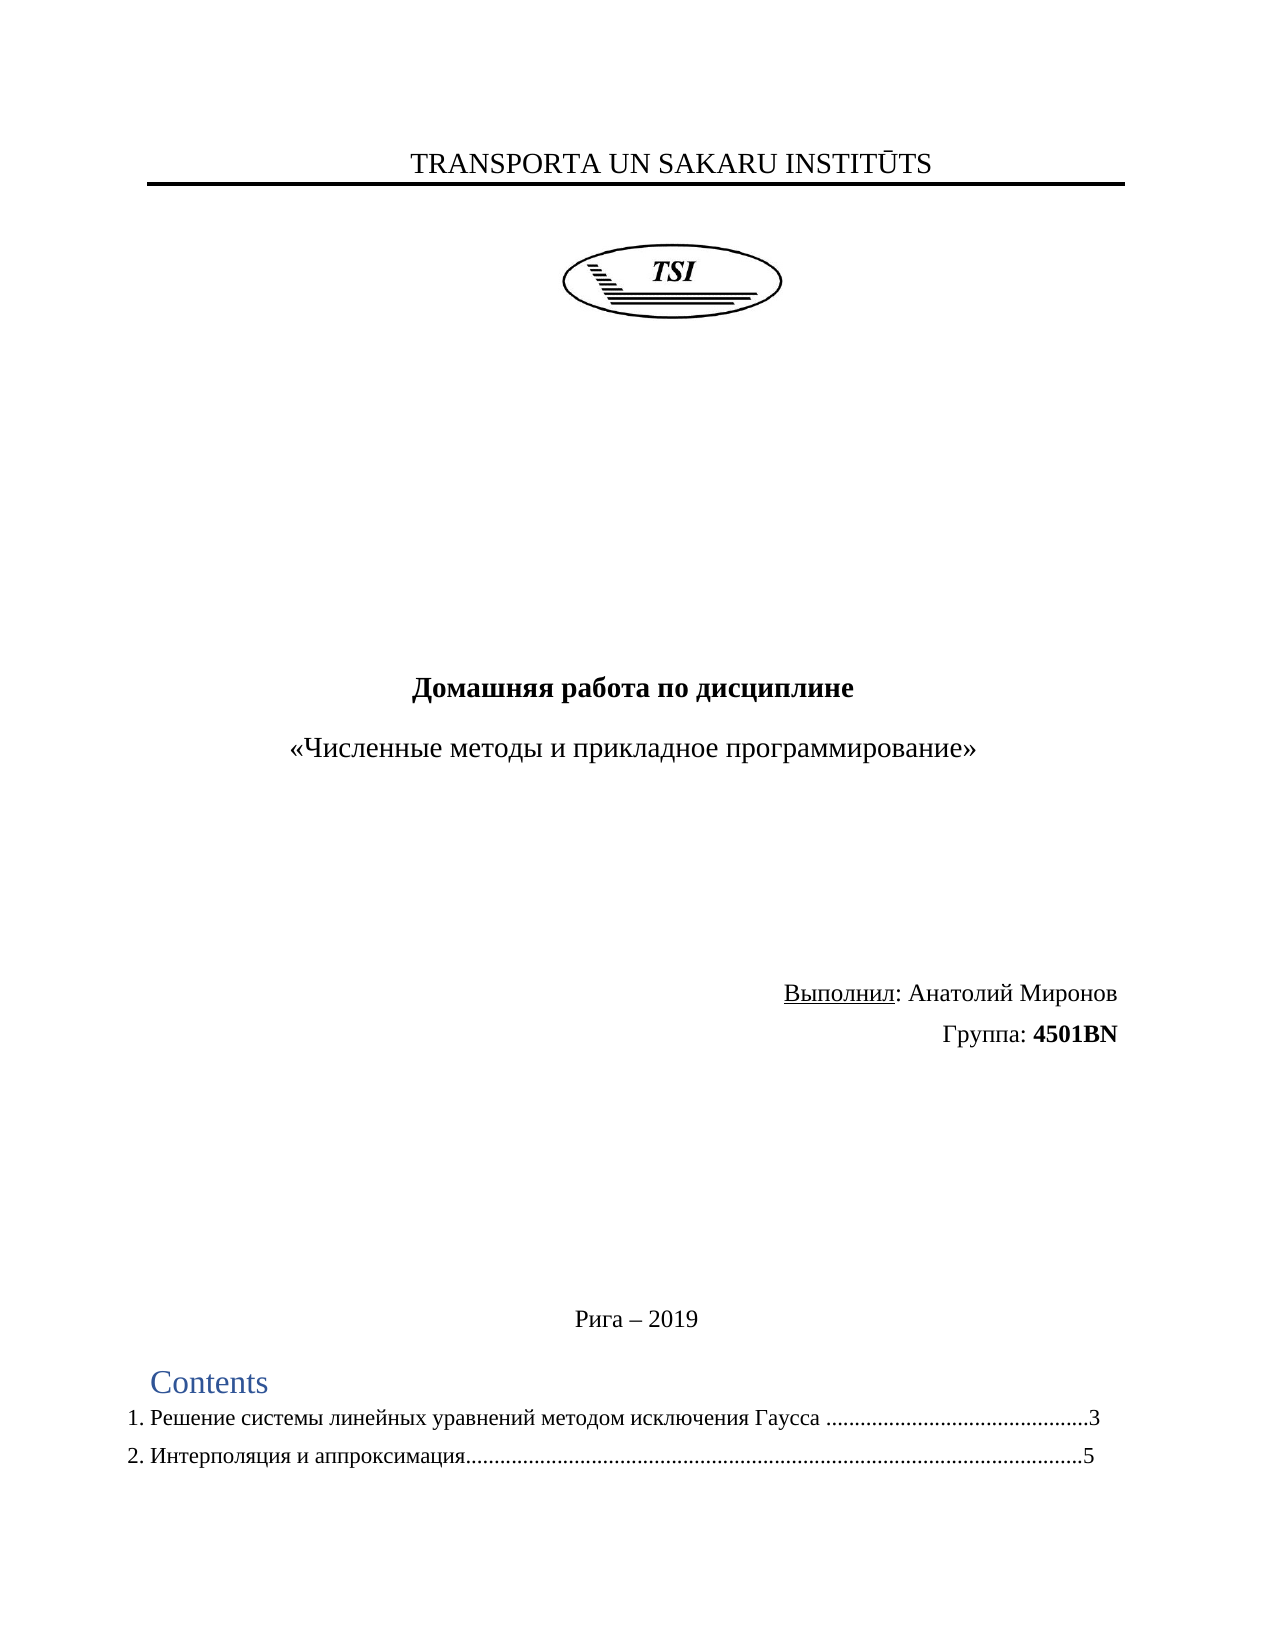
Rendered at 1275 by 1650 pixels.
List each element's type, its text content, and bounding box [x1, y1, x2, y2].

list Решение системы линейных уравнений методом исключения Гаусса ..............................................3 [127, 1404, 1129, 1430]
text TRANSPORTA UN SAKARU INSTITŪTS [410, 146, 1129, 179]
text Группа: 4501BN [150, 1019, 1124, 1047]
text «Численные методы и прикладное программирование» [150, 730, 1123, 764]
text Домашняя работа по дисциплине [150, 670, 1122, 703]
list Интерполяция и аппроксимация............................................................................................................5 [127, 1442, 1129, 1469]
subtitle Contents [150, 1363, 1129, 1401]
text Выполнил: Анатолий Миронов [150, 978, 1124, 1007]
text Рига – 2019 [150, 1304, 1122, 1333]
